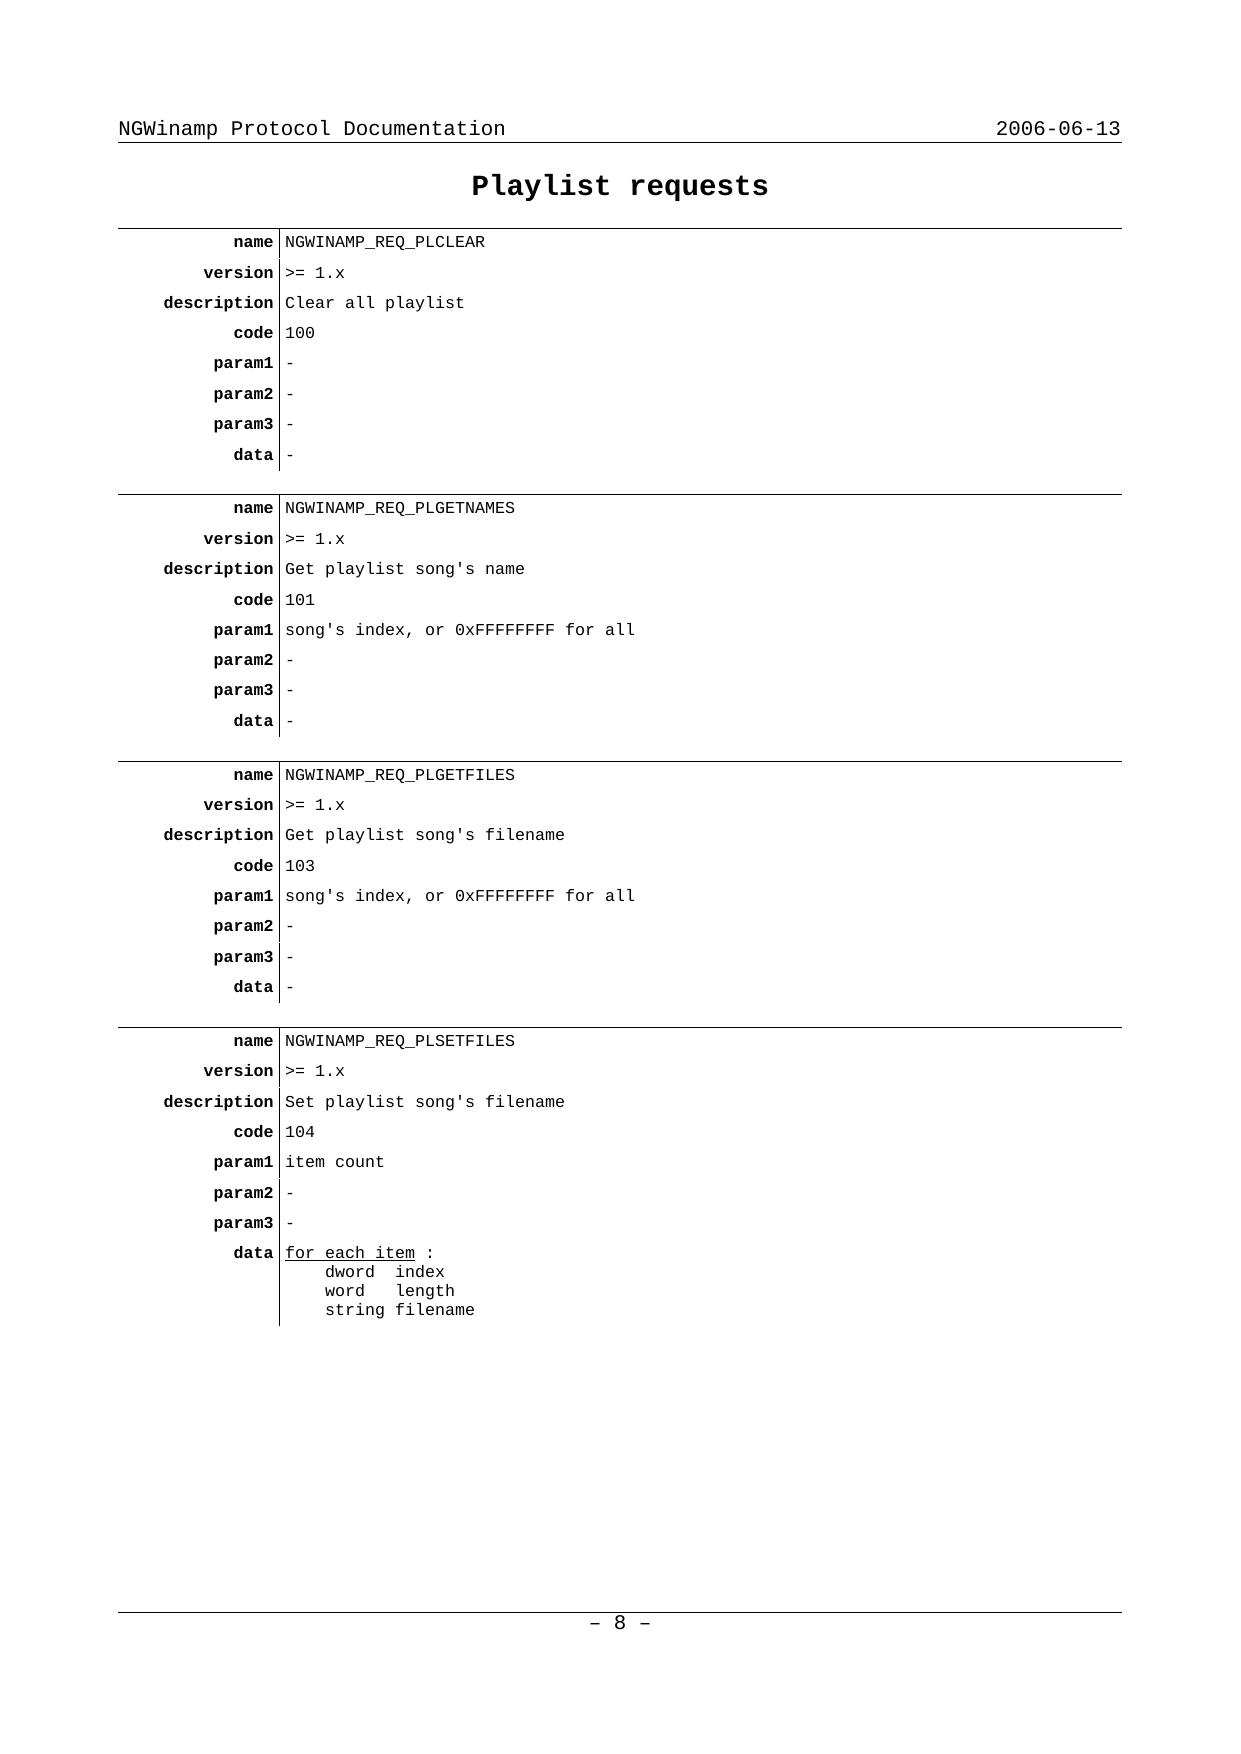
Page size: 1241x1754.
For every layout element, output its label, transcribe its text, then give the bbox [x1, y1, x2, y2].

table_header NGWINAMP_REQ_PLGETNAMES [280, 495, 1122, 525]
table_cell item count [280, 1148, 1122, 1178]
table_cell param1 [118, 616, 279, 646]
table_cell song's index, or 0xFFFFFFFF for all [280, 616, 1122, 646]
table_header NGWINAMP_REQ_PLSETFILES [280, 1028, 1122, 1057]
table_cell - [280, 1209, 1122, 1239]
table_cell code [118, 1118, 279, 1148]
table_cell version [118, 525, 279, 555]
table_header NGWINAMP_REQ_PLCLEAR [280, 229, 1122, 258]
table_cell Clear all playlist [280, 289, 1122, 319]
table_cell Get playlist song's filename [280, 821, 1122, 852]
table_cell param3 [118, 676, 279, 707]
table_cell >= 1.x [280, 791, 1122, 821]
table_cell Set playlist song's filename [280, 1088, 1122, 1118]
table_cell param3 [118, 1209, 279, 1239]
table_cell 103 [280, 852, 1122, 882]
table_cell >= 1.x [280, 1057, 1122, 1087]
table_cell - [280, 380, 1122, 410]
table_cell 100 [280, 319, 1122, 349]
table_cell description [118, 821, 279, 852]
table_cell param2 [118, 1179, 279, 1209]
table_cell param3 [118, 410, 279, 440]
table_cell song's index, or 0xFFFFFFFF for all [280, 882, 1122, 912]
table_cell - [280, 1179, 1122, 1209]
table_cell version [118, 259, 279, 289]
table_cell - [280, 410, 1122, 440]
table_cell - [280, 440, 1122, 471]
table_header name [118, 762, 279, 791]
table_cell param1 [118, 882, 279, 912]
table_cell - [280, 349, 1122, 380]
table_cell - [280, 943, 1122, 973]
table_cell code [118, 852, 279, 882]
table_cell >= 1.x [280, 259, 1122, 289]
table_cell - [280, 646, 1122, 676]
table_cell description [118, 289, 279, 319]
table_cell data [118, 1239, 279, 1326]
table_cell param3 [118, 943, 279, 973]
table_cell - [280, 912, 1122, 942]
table_cell data [118, 707, 279, 737]
table_cell - [280, 676, 1122, 707]
table_cell description [118, 555, 279, 585]
table_cell version [118, 791, 279, 821]
table_cell data [118, 440, 279, 471]
table_cell param1 [118, 349, 279, 380]
table_cell param2 [118, 912, 279, 942]
table_cell 104 [280, 1118, 1122, 1148]
table_header name [118, 495, 279, 525]
table_cell description [118, 1088, 279, 1118]
table_cell code [118, 319, 279, 349]
table_header name [118, 229, 279, 258]
table_cell >= 1.x [280, 525, 1122, 555]
table_cell - [280, 973, 1122, 1003]
table_cell - [280, 707, 1122, 737]
table_header NGWINAMP_REQ_PLGETFILES [280, 762, 1122, 791]
text Playlist requests [118, 171, 1122, 204]
table_cell for each item : dword index word length string filename [280, 1239, 1122, 1326]
table_cell param1 [118, 1148, 279, 1178]
table_cell version [118, 1057, 279, 1087]
table_cell Get playlist song's name [280, 555, 1122, 585]
table_cell param2 [118, 380, 279, 410]
table_cell 101 [280, 585, 1122, 616]
table_cell param2 [118, 646, 279, 676]
table_cell data [118, 973, 279, 1003]
table_header name [118, 1028, 279, 1057]
table_cell code [118, 585, 279, 616]
